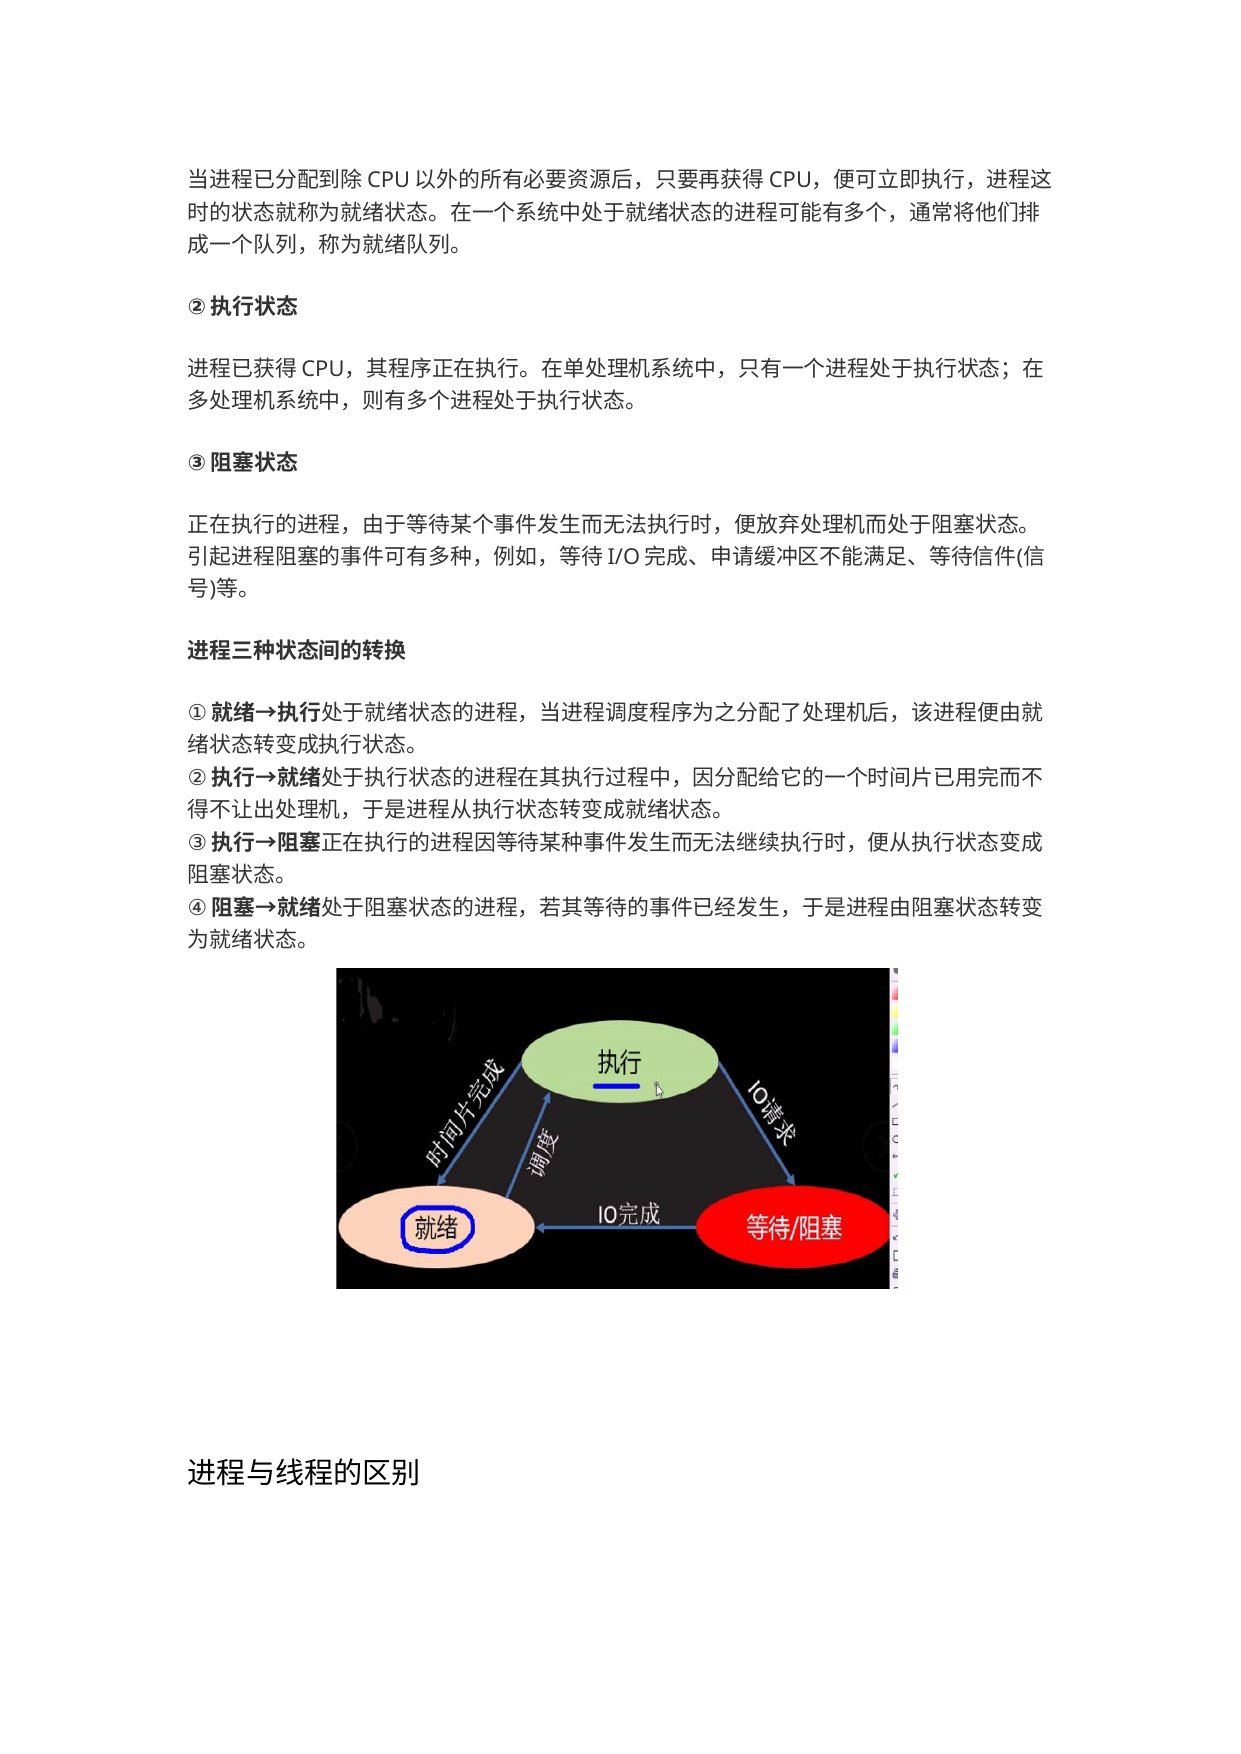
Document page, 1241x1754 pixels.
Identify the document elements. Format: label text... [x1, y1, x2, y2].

subtitle 进程三种状态间的转换 [187, 633, 1053, 665]
subtitle ③阻塞状态 [187, 444, 1053, 477]
text ①就绪→执行处于就绪状态的进程，当进程调度程序为之分配了处理机后，该进程便由就绪状态转变成执行状态。 ②执行→就绪处于执行状态的进程在其执行过程中，因分配给它的一个时间片已用完而不得不让出处理机，于是进程从执行状态转变成就绪状态。 ③执行→阻塞正在执行的进程因等待某种事件发生而无法继续执行时，便从执行状态变成阻塞状态。 ④阻塞→就绪处于阻塞状态的进程，若其等待的事件已经发生，于是进程由阻塞状态转变为就绪状态。 [187, 694, 1053, 954]
picture [336, 968, 898, 1289]
text 进程与线程的区别 [187, 1439, 1053, 1504]
text 进程已获得CPU，其程序正在执行。在单处理机系统中，只有一个进程处于执行状态；在多处理机系统中，则有多个进程处于执行状态。 [187, 350, 1053, 415]
text 正在执行的进程，由于等待某个事件发生而无法执行时，便放弃处理机而处于阻塞状态。引起进程阻塞的事件可有多种，例如，等待I/O完成、申请缓冲区不能满足、等待信件(信号)等。 [187, 506, 1053, 604]
subtitle ②执行状态 [187, 289, 1053, 321]
text 当进程已分配到除CPU以外的所有必要资源后，只要再获得CPU，便可立即执行，进程这时的状态就称为就绪状态。在一个系统中处于就绪状态的进程可能有多个，通常将他们排成一个队列，称为就绪队列。 [187, 162, 1053, 259]
